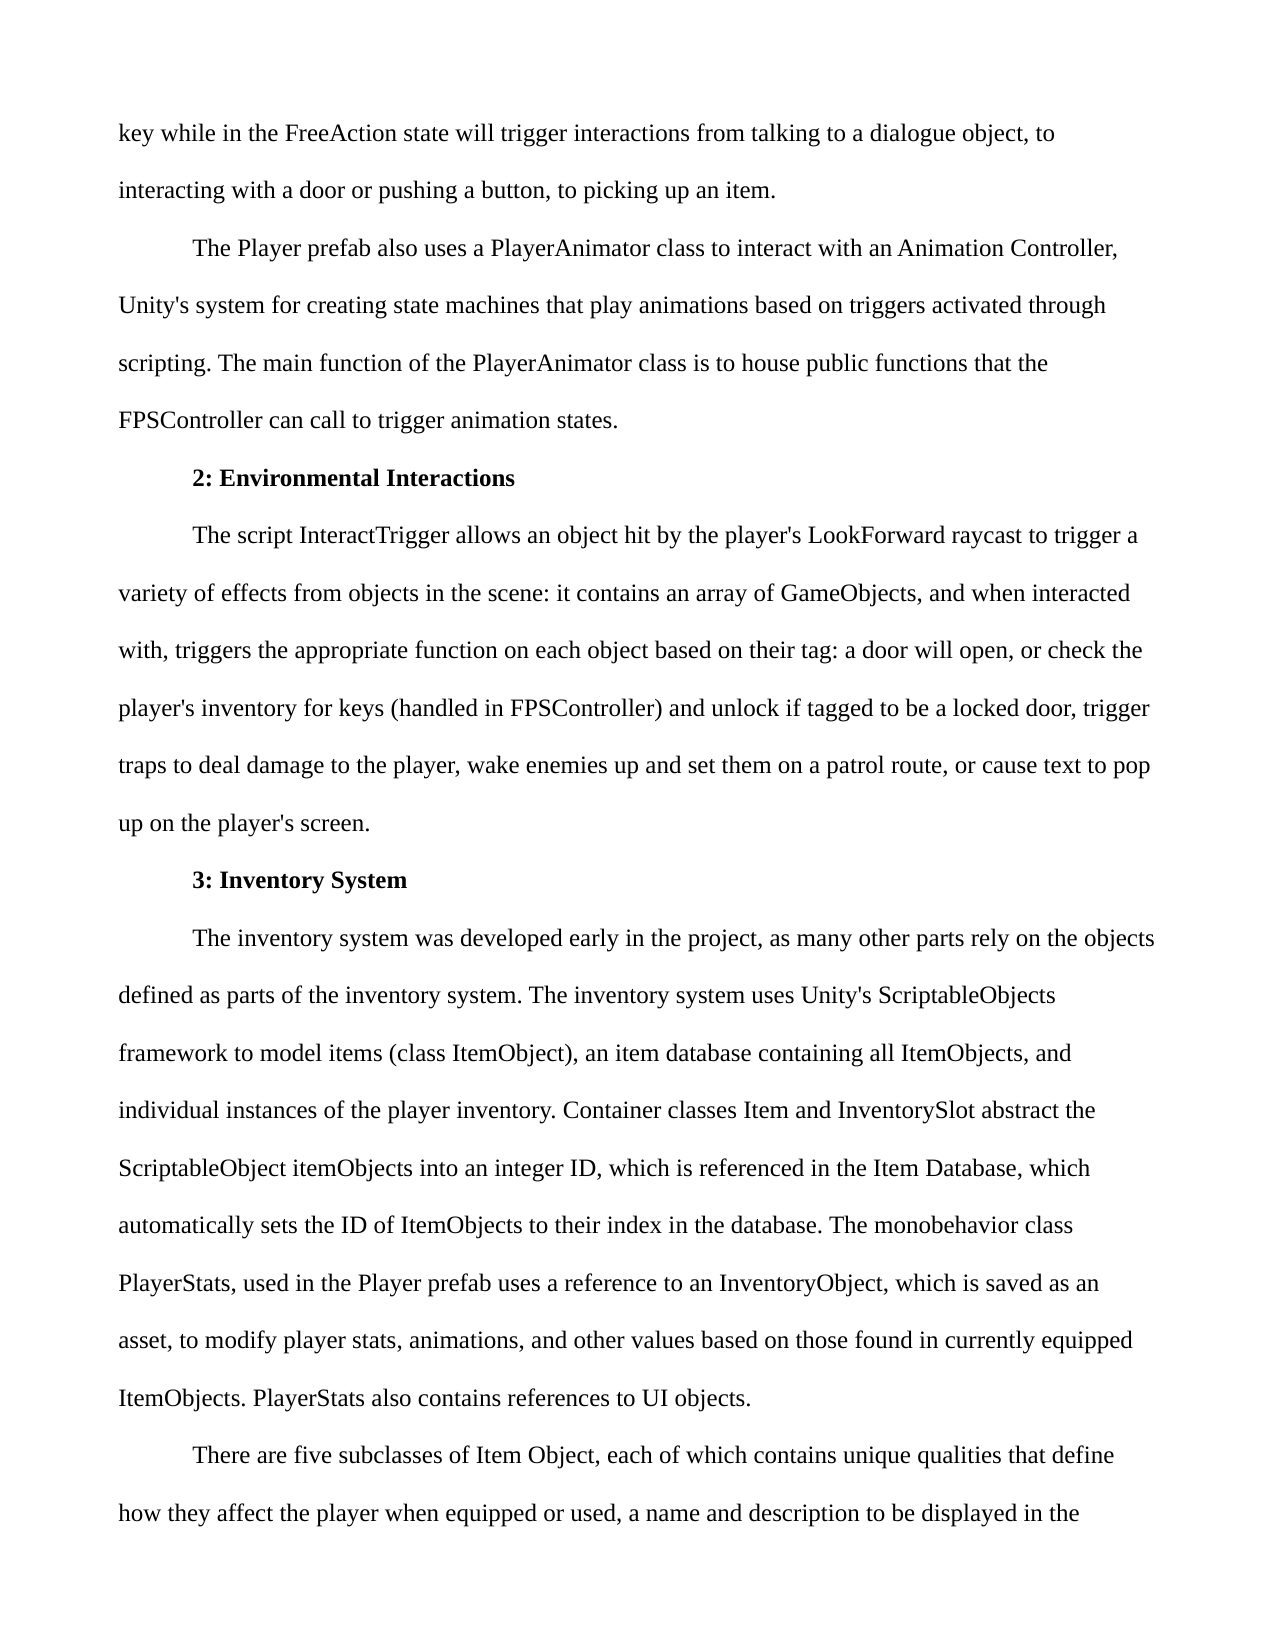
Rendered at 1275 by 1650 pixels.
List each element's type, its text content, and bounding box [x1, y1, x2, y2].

text The Player prefab also uses a PlayerAnimator class to interact with an Animation Controller, Unity's system for creating state machines that play animations based on triggers activated through scripting. The main function of the PlayerAnimator class is to house public functions that the FPSController can call to trigger animation states. [118, 233, 1157, 434]
text The inventory system was developed early in the project, as many other parts rely on the objects defined as parts of the inventory system. The inventory system uses Unity's ScriptableObjects framework to model items (class ItemObject), an item database containing all ItemObjects, and individual instances of the player inventory. Container classes Item and InventorySlot abstract the ScriptableObject itemObjects into an integer ID, which is referenced in the Item Database, which automatically sets the ID of ItemObjects to their index in the database. The monobehavior class PlayerStats, used in the Player prefab uses a reference to an InventoryObject, which is saved as an asset, to modify player stats, animations, and other values based on those found in currently equipped ItemObjects. PlayerStats also contains references to UI objects. [118, 923, 1157, 1412]
text 2: Environmental Interactions [118, 463, 1157, 492]
text There are five subclasses of Item Object, each of which contains unique qualities that define how they affect the player when equipped or used, a name and description to be displayed in the [118, 1441, 1157, 1527]
text 3: Inventory System [118, 866, 1157, 894]
text The script InteractTrigger allows an object hit by the player's LookForward raycast to trigger a variety of effects from objects in the scene: it contains an array of GameObjects, and when interacted with, triggers the appropriate function on each object based on their tag: a door will open, or check the player's inventory for keys (handled in FPSController) and unlock if tagged to be a locked door, trigger traps to deal damage to the player, wake enemies up and set them on a patrol route, or cause text to pop up on the player's screen. [118, 521, 1157, 837]
text key while in the FreeAction state will trigger interactions from talking to a dialogue object, to interacting with a door or pushing a button, to picking up an item. [118, 118, 1157, 204]
